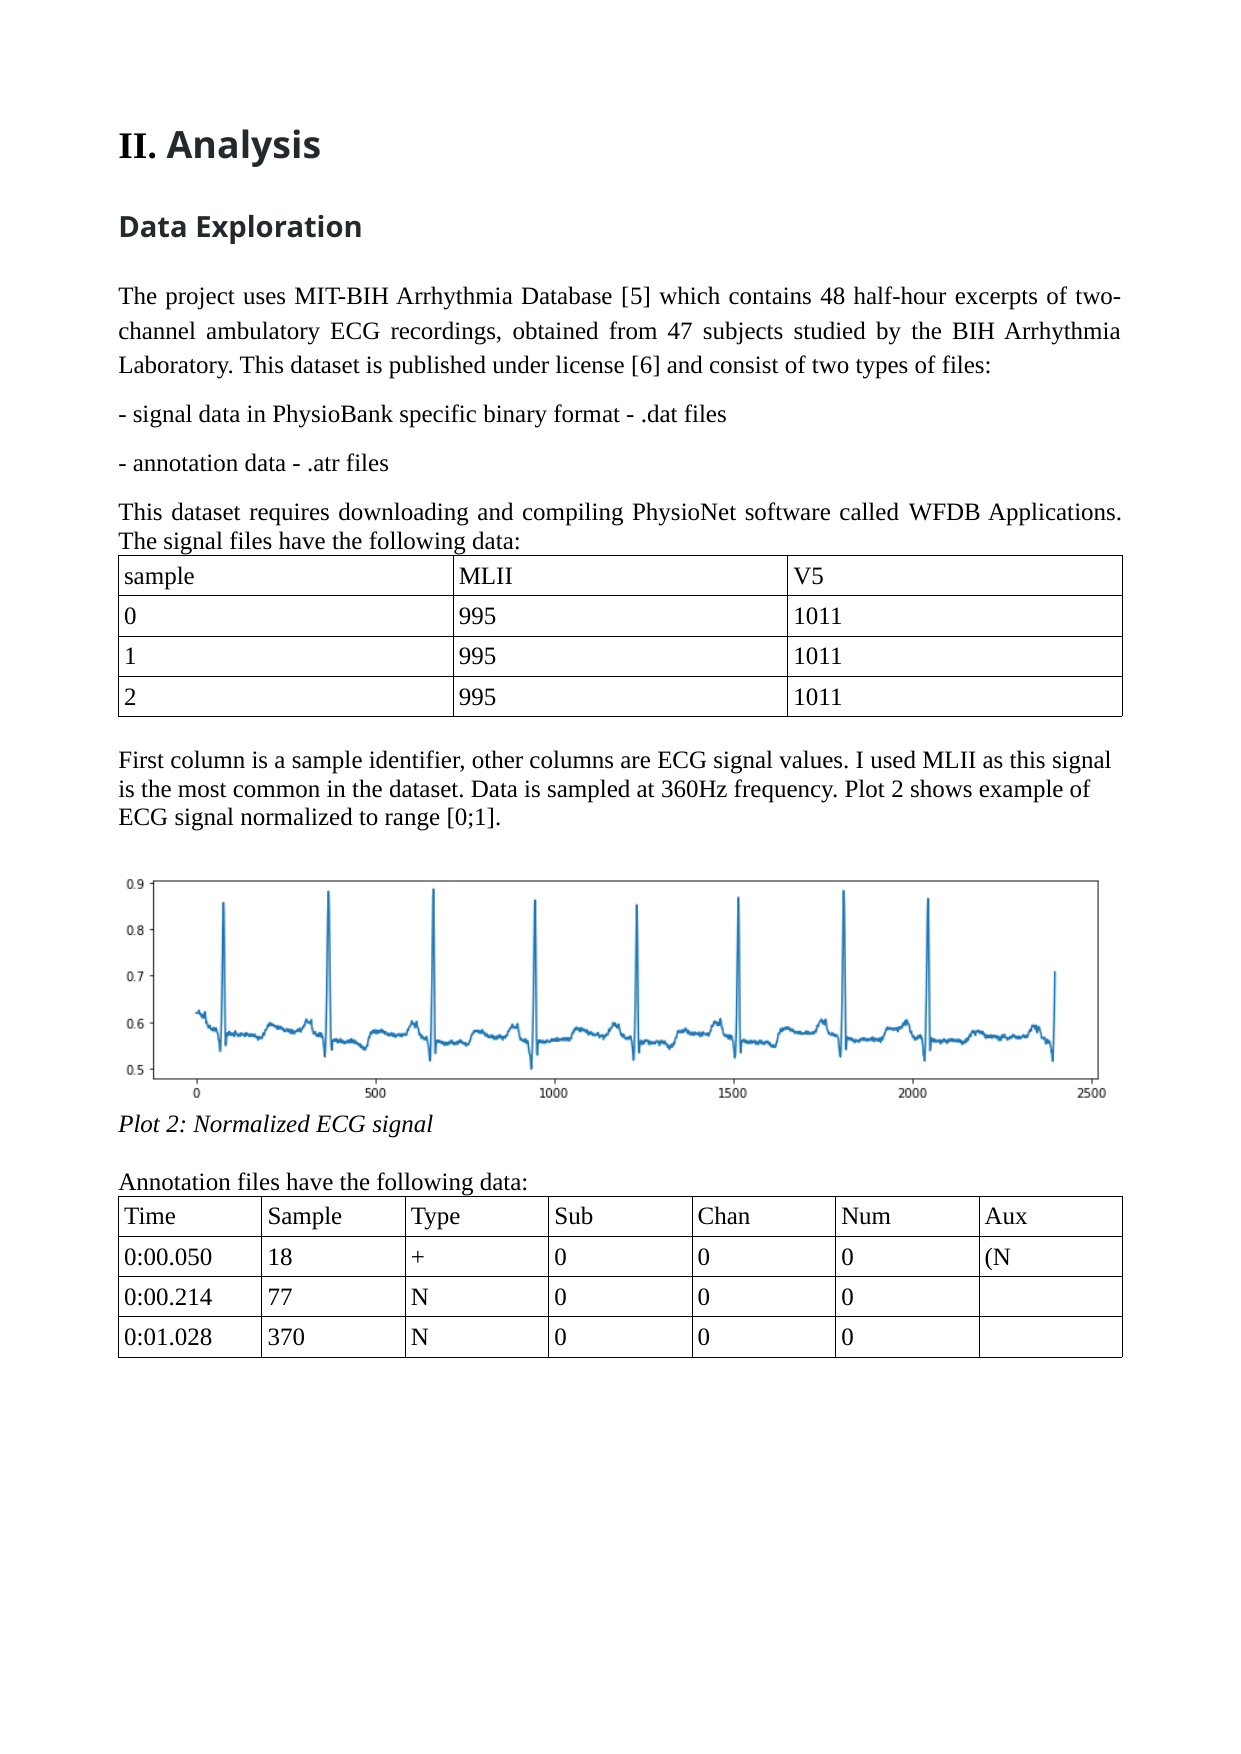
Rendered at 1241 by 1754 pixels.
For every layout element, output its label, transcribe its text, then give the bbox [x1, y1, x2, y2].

table_cell 0 [836, 1237, 979, 1276]
table_cell 0 [549, 1237, 692, 1276]
subtitle Data Exploration [118, 207, 1122, 246]
table_cell 0 [693, 1277, 835, 1316]
table_cell [980, 1277, 1122, 1316]
text Annotation files have the following data: [118, 1167, 1122, 1196]
table_header Type [406, 1197, 548, 1236]
table_cell 0:01.028 [119, 1317, 261, 1357]
table_cell N [406, 1277, 548, 1316]
table_cell 0:00.214 [119, 1277, 261, 1316]
table_cell 0 [693, 1317, 835, 1357]
table_cell 0 [119, 596, 453, 636]
table_cell 77 [262, 1277, 405, 1316]
table_header Num [836, 1197, 979, 1236]
table_cell 370 [262, 1317, 405, 1357]
table_cell 1011 [788, 637, 1122, 676]
table_header V5 [788, 556, 1122, 595]
text First column is a sample identifier, other columns are ECG signal values. I used MLII as this signal is the most common in the dataset. Data is sampled at 360Hz frequency. Plot 2 shows example of ECG signal normalized to range [0;1]. [118, 745, 1122, 831]
table_cell 995 [454, 637, 787, 676]
table_header Chan [693, 1197, 835, 1236]
text The project uses MIT-BIH Arrhythmia Database [] which contains 48 half-hour excerpts of two-channel ambulatory ECG recordings, obtained from 47 subjects studied by the BIH Arrhythmia Laboratory. This dataset is published under license [] and consist of two types of files: [118, 281, 1122, 379]
table_cell (N [980, 1237, 1122, 1276]
table_header Time [119, 1197, 261, 1236]
table_cell [980, 1317, 1122, 1357]
table_header Sample [262, 1197, 405, 1236]
table_cell 1011 [788, 677, 1122, 716]
table_header Sub [549, 1197, 692, 1236]
table_header MLII [454, 556, 787, 595]
table_header Aux [980, 1197, 1122, 1236]
table_cell 995 [454, 596, 787, 636]
table_cell 0:00.050 [119, 1237, 261, 1276]
subtitle II. Analysis [118, 118, 1122, 169]
table_cell N [406, 1317, 548, 1357]
table_cell 995 [454, 677, 787, 716]
table_cell 0 [549, 1277, 692, 1316]
table_header sample [119, 556, 453, 595]
text This dataset requires downloading and compiling PhysioNet software called WFDB Applications. The signal files have the following data: [118, 497, 1122, 555]
table_cell 0 [693, 1237, 835, 1276]
text - signal data in PhysioBank specific binary format - .dat files [118, 399, 1122, 428]
text Plot 2: Normalized ECG signal [118, 1110, 1122, 1138]
table_cell 18 [262, 1237, 405, 1276]
table_cell 2 [119, 677, 453, 716]
picture [118, 872, 1123, 1110]
table_cell 0 [836, 1277, 979, 1316]
table_cell 0 [549, 1317, 692, 1357]
table_cell 0 [836, 1317, 979, 1357]
text - annotation data - .atr files [118, 448, 1122, 477]
table_cell 1011 [788, 596, 1122, 636]
table_cell 1 [119, 637, 453, 676]
table_cell + [406, 1237, 548, 1276]
